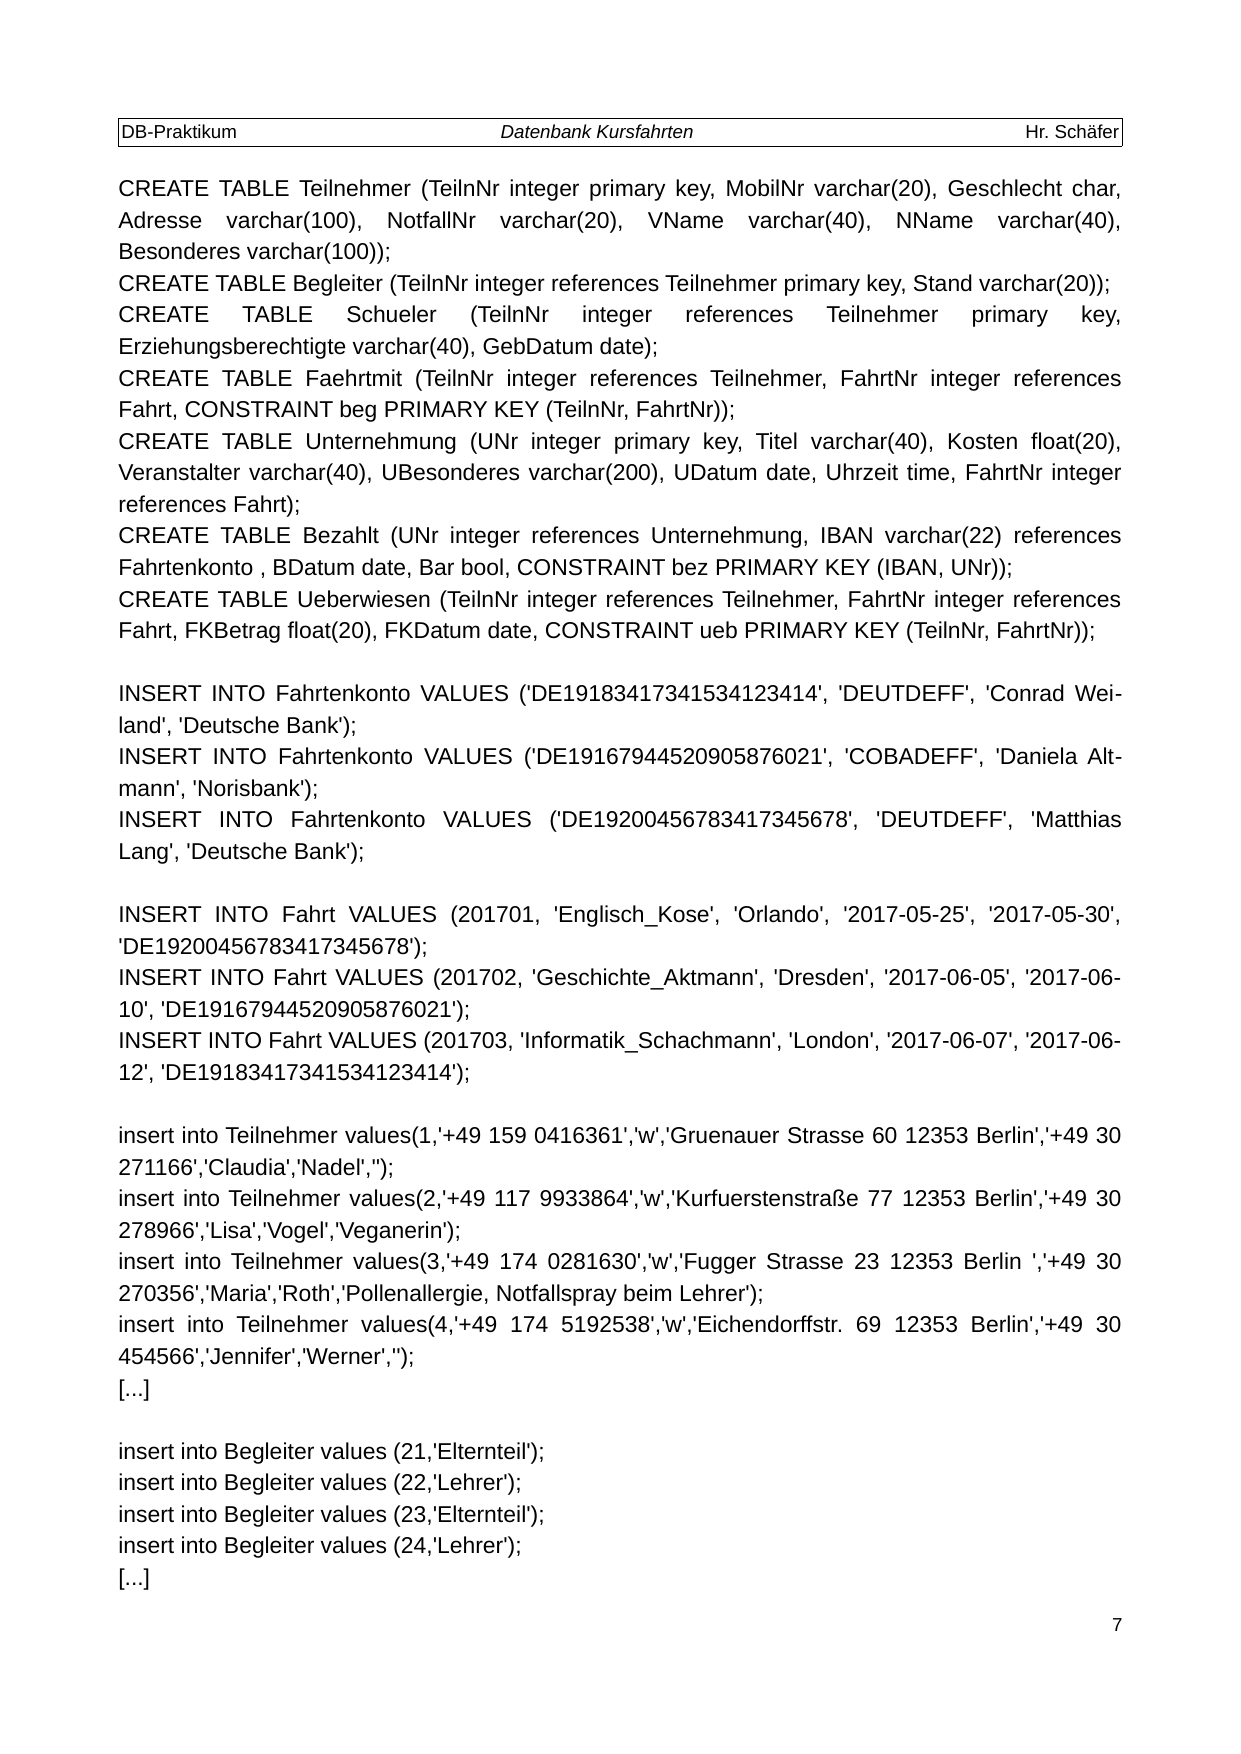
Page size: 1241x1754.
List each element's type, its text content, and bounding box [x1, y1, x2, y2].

text [...] [118, 1564, 1122, 1590]
text INSERT INTO Fahrtenkonto VALUES ('DE19167944520905876021', 'COBADEFF', 'Daniela Alt­mann', 'Norisbank'); [118, 743, 1122, 801]
text INSERT INTO Fahrt VALUES (201701, 'Englisch_Kose', 'Orlando', '2017-05-25', '2017-05-30', 'DE19200456783417345678'); [118, 901, 1122, 959]
text INSERT INTO Fahrt VALUES (201702, 'Geschichte_Aktmann', 'Dresden', '2017-06-05', '2017-06-10', 'DE19167944520905876021'); [118, 964, 1122, 1022]
text CREATE TABLE Unternehmung (UNr integer primary key, Titel varchar(40), Kosten float(20), Veranstalter varchar(40), UBesonderes varchar(200), UDatum date, Uhrzeit time, FahrtNr integer refe­rences Fahrt); [118, 428, 1122, 517]
text INSERT INTO Fahrtenkonto VALUES ('DE19200456783417345678', 'DEUTDEFF', 'Matthias Lang', 'Deutsche Bank'); [118, 806, 1122, 864]
text CREATE TABLE Begleiter (TeilnNr integer references Teilnehmer primary key, Stand varchar(20)); [118, 270, 1122, 296]
text CREATE TABLE Teilnehmer (TeilnNr integer primary key, MobilNr varchar(20), Geschlecht char, Adresse varchar(100), NotfallNr varchar(20), VName varchar(40), NName varchar(40), Besonderes varchar(100)); [118, 175, 1122, 265]
text INSERT INTO Fahrtenkonto VALUES ('DE19183417341534123414', 'DEUTDEFF', 'Conrad Wei­land', 'Deutsche Bank'); [118, 680, 1122, 738]
text insert into Begleiter values (24,'Lehrer'); [118, 1532, 1122, 1559]
text CREATE TABLE Schueler (TeilnNr integer references Teilnehmer primary key, Erziehungsberechtigte varchar(40), GebDatum date); [118, 301, 1122, 359]
text INSERT INTO Fahrt VALUES (201703, 'Informatik_Schachmann', 'London', '2017-06-07', '2017-06-12', 'DE19183417341534123414'); [118, 1027, 1122, 1085]
text insert into Teilnehmer values(1,'+49 159 0416361','w','Gruenauer Strasse 60 12353 Berlin','+49 30 271166','Claudia','Nadel',''); [118, 1122, 1122, 1180]
text insert into Begleiter values (22,'Lehrer'); [118, 1469, 1122, 1496]
text insert into Begleiter values (23,'Elternteil'); [118, 1501, 1122, 1527]
text insert into Teilnehmer values(2,'+49 117 9933864','w','Kurfuerstenstraße 77 12353 Berlin','+49 30 278966','Lisa','Vogel','Veganerin'); [118, 1185, 1122, 1243]
text insert into Begleiter values (21,'Elternteil'); [118, 1438, 1122, 1464]
text insert into Teilnehmer values(3,'+49 174 0281630','w','Fugger Strasse 23 12353 Berlin ','+49 30 270356','Maria','Roth','Pollenallergie, Notfallspray beim Lehrer'); [118, 1248, 1122, 1306]
text insert into Teilnehmer values(4,'+49 174 5192538','w','Eichendorffstr. 69 12353 Berlin','+49 30 454566','Jennifer','Werner',''); [118, 1311, 1122, 1369]
text CREATE TABLE Ueberwiesen (TeilnNr integer references Teilnehmer, FahrtNr integer references Fahrt, FKBetrag float(20), FKDatum date, CONSTRAINT ueb PRIMARY KEY (TeilnNr, FahrtNr)); [118, 586, 1122, 643]
text [...] [118, 1374, 1122, 1401]
text CREATE TABLE Faehrtmit (TeilnNr integer references Teilnehmer, FahrtNr integer references Fahrt, CONSTRAINT beg PRIMARY KEY (TeilnNr, FahrtNr)); [118, 364, 1122, 422]
text CREATE TABLE Bezahlt (UNr integer references Unternehmung, IBAN varchar(22) references Fahrtenkonto , BDatum date, Bar bool, CONSTRAINT bez PRIMARY KEY (IBAN, UNr)); [118, 522, 1122, 580]
